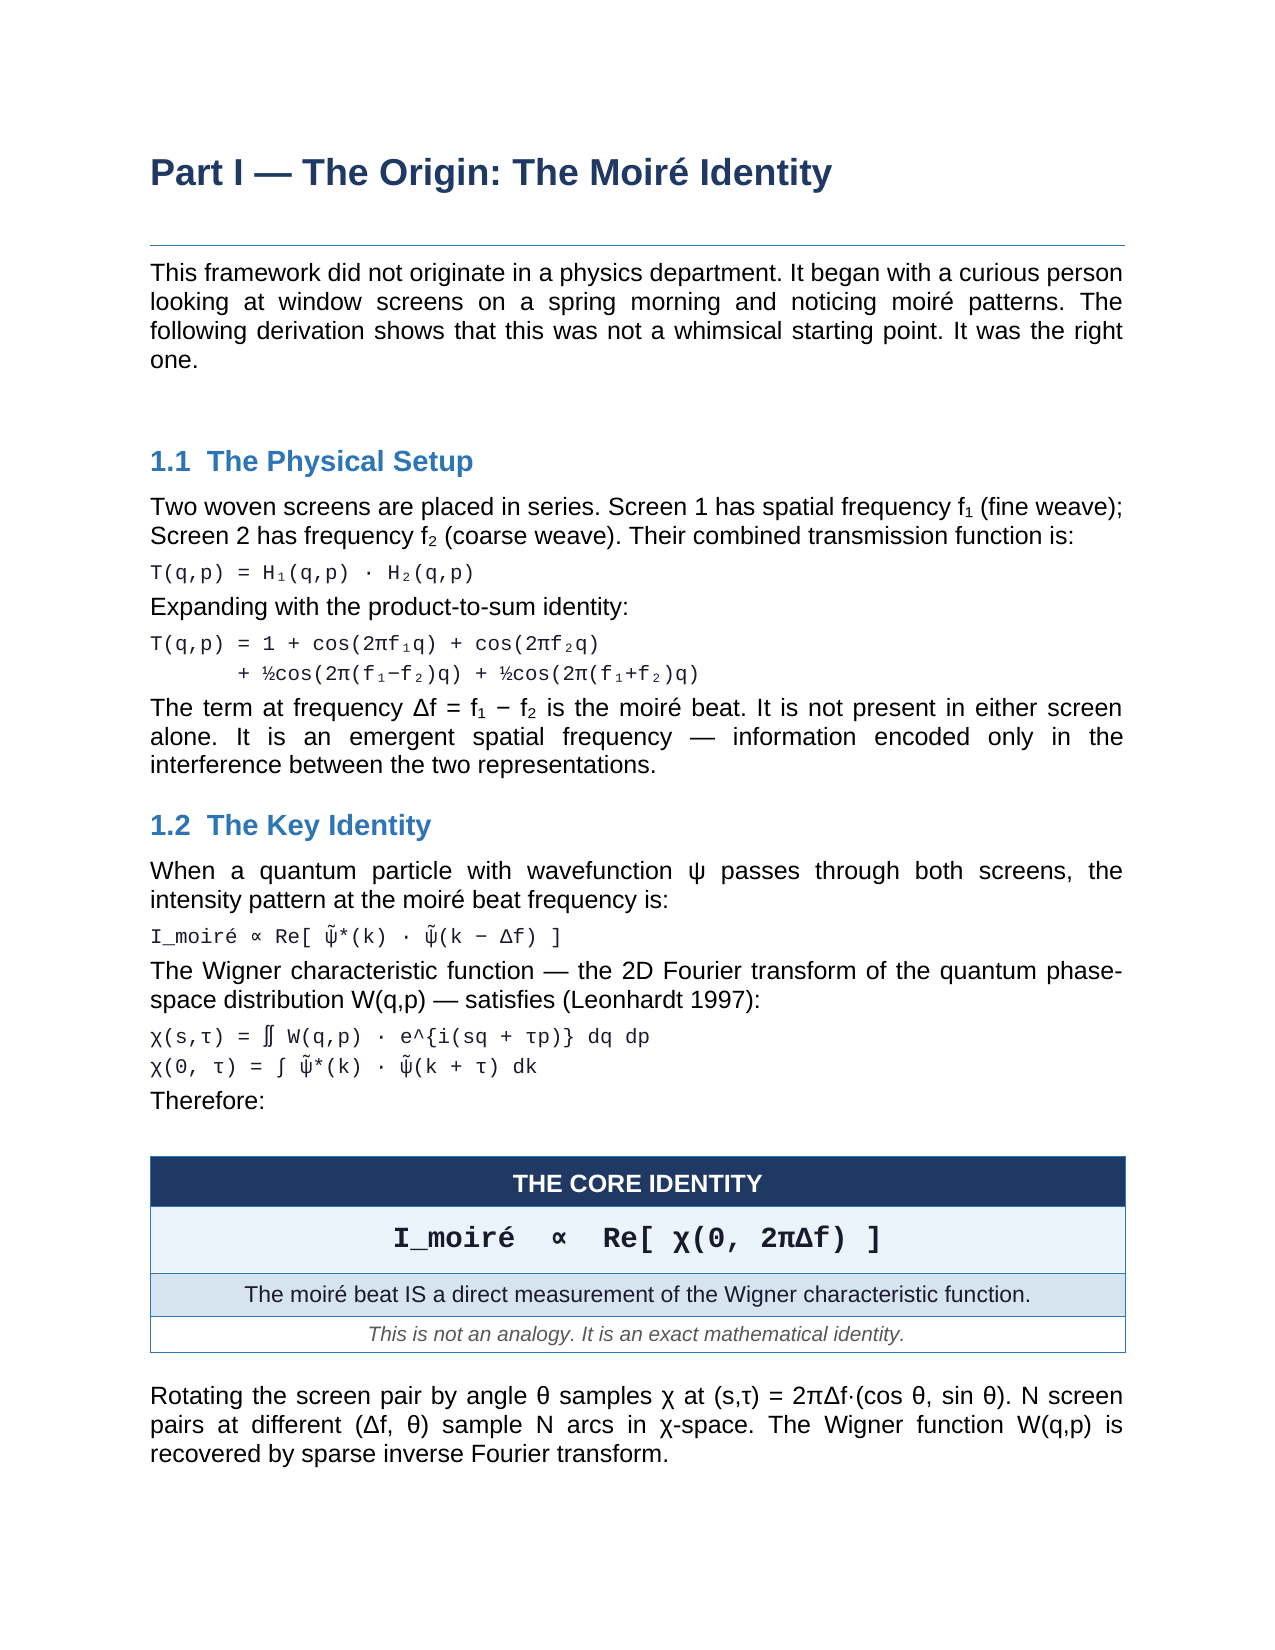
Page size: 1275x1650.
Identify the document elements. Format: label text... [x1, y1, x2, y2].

text T(q,p) = 1 + cos(2πf₁q) + cos(2πf₂q) [150, 633, 1125, 657]
text Rotating the screen pair by angle θ samples χ at (s,τ) = 2πΔf·(cos θ, sin θ). N screen pairs at different (Δf, θ) sample N arcs in χ-space. The Wigner function W(q,p) is recovered by sparse inverse Fourier transform. [150, 1381, 1125, 1467]
text Therefore: [150, 1086, 1125, 1115]
table_cell The moiré beat IS a direct measurement of the Wigner characteristic function. [151, 1274, 1125, 1316]
text This framework did not originate in a physics department. It began with a curious person looking at window screens on a spring morning and noticing moiré patterns. The following derivation shows that this was not a whimsical starting point. It was the right one. [150, 258, 1125, 373]
text Two woven screens are placed in series. Screen 1 has spatial frequency f₁ (fine weave); Screen 2 has frequency f₂ (coarse weave). Their combined transmission function is: [150, 492, 1125, 549]
table_cell I_moiré ∝ Re[ χ(0, 2πΔf) ] [151, 1207, 1125, 1272]
text I_moiré ∝ Re[ ψ̃*(k) · ψ̃(k − Δf) ] [150, 926, 1125, 950]
text χ(s,τ) = ∬ W(q,p) · e^{i(sq + τp)} dq dp [150, 1026, 1125, 1050]
table_cell This is not an analogy. It is an exact mathematical identity. [151, 1317, 1125, 1352]
text Expanding with the product-to-sum identity: [150, 592, 1125, 621]
subtitle Part I — The Origin: The Moiré Identity [150, 150, 1125, 193]
text + ½cos(2π(f₁−f₂)q) + ½cos(2π(f₁+f₂)q) [150, 663, 1125, 687]
subtitle 1.1 The Physical Setup [150, 444, 1125, 477]
table_header THE CORE IDENTITY [151, 1157, 1125, 1206]
text The Wigner characteristic function — the 2D Fourier transform of the quantum phase-space distribution W(q,p) — satisfies (Leonhardt 1997): [150, 956, 1125, 1014]
text When a quantum particle with wavefunction ψ passes through both screens, the intensity pattern at the moiré beat frequency is: [150, 856, 1125, 914]
text χ(0, τ) = ∫ ψ̃*(k) · ψ̃(k + τ) dk [150, 1056, 1125, 1080]
text The term at frequency Δf = f₁ − f₂ is the moiré beat. It is not present in either screen alone. It is an emergent spatial frequency — information encoded only in the interference between the two representations. [150, 693, 1125, 779]
text T(q,p) = H₁(q,p) · H₂(q,p) [150, 562, 1125, 586]
subtitle 1.2 The Key Identity [150, 808, 1125, 842]
